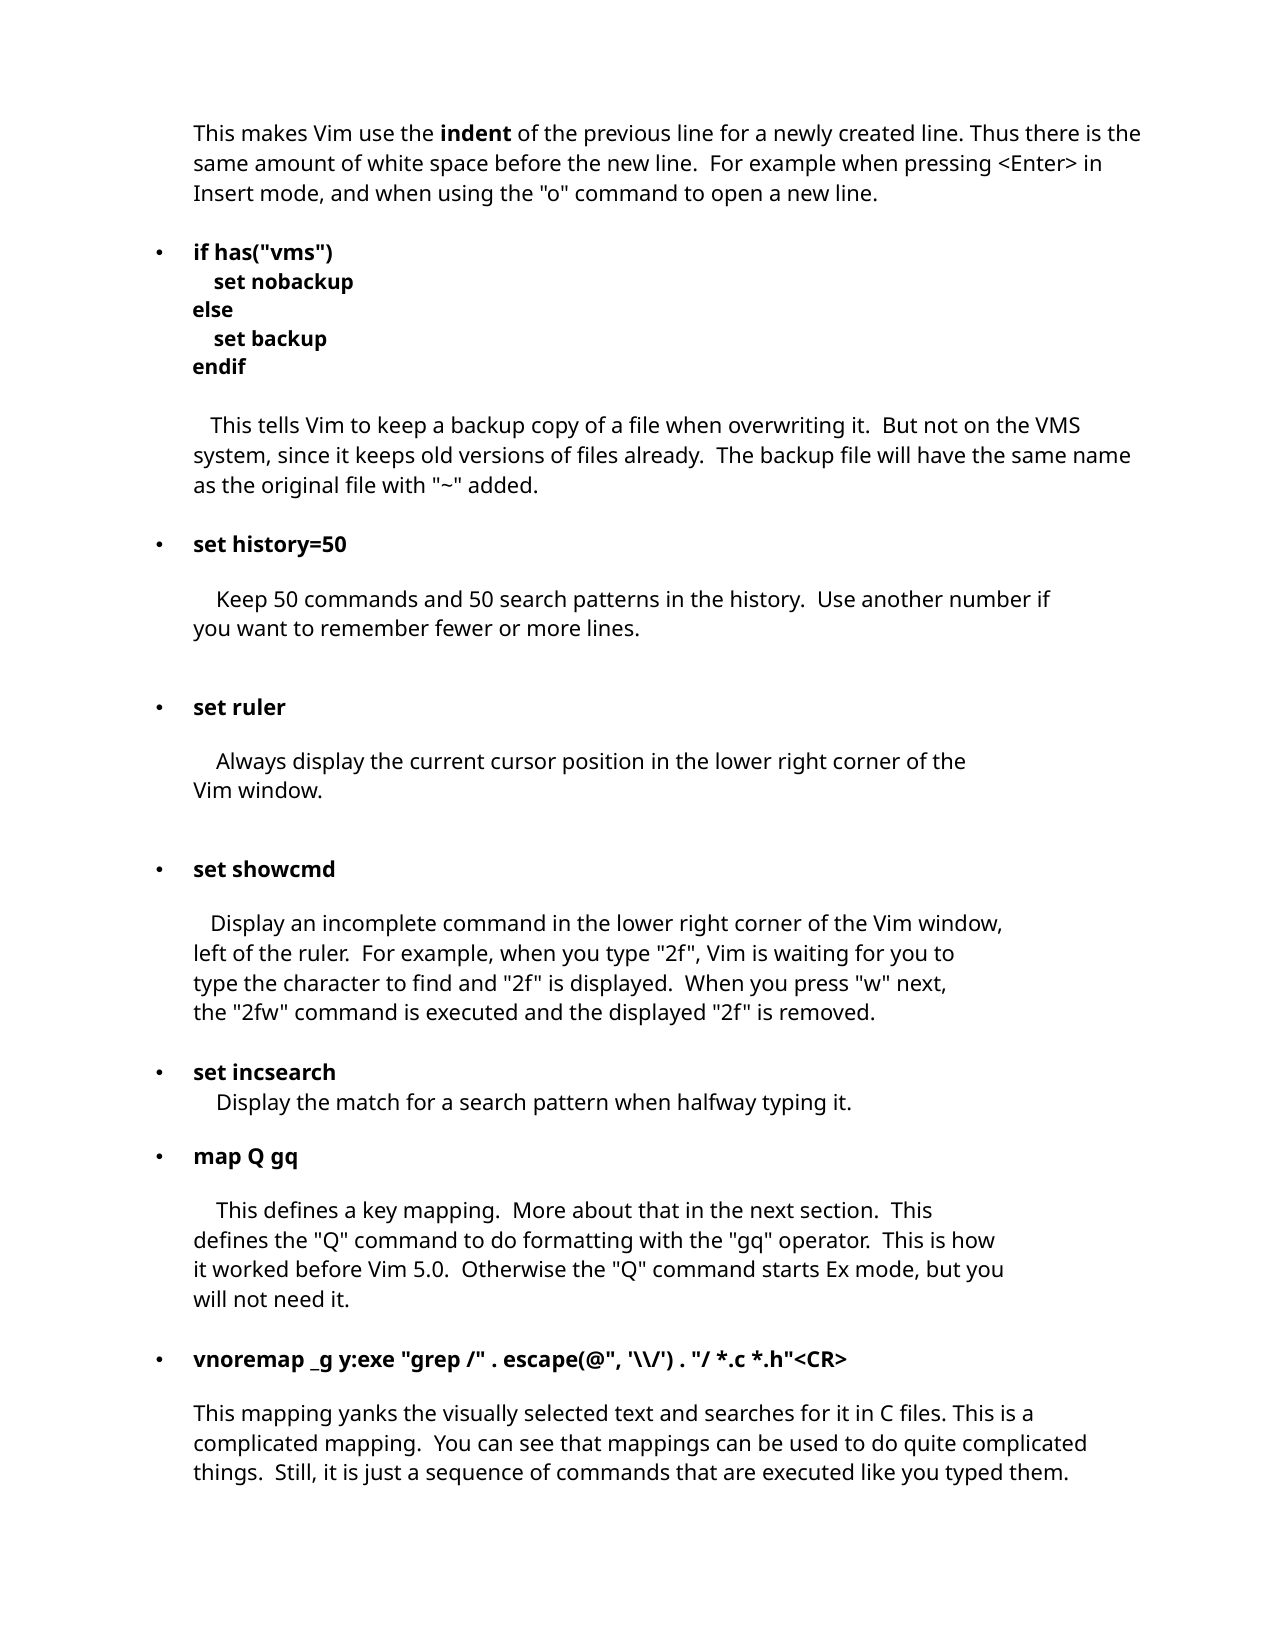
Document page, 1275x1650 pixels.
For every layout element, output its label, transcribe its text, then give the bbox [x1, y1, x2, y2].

list defines the "Q" command to do formatting with the "gq" operator. This is how [156, 1224, 1157, 1254]
list type the character to find and "2f" is displayed. When you press "w" next, [156, 967, 1157, 997]
list set ruler [156, 692, 1157, 721]
list left of the ruler. For example, when you type "2f", Vim is waiting for you to [156, 938, 1157, 967]
list will not need it. [156, 1284, 1157, 1314]
list vnoremap _g y:exe "grep /" . escape(@", '\\/') . "/ *.c *.h"<CR> [156, 1344, 1157, 1373]
list set incsearch [156, 1057, 1157, 1087]
list This makes Vim use the indent of the previous line for a newly created line. Thus there is the same amount of white space before the new line. For example when pressing <Enter> in Insert mode, and when using the "o" command to open a new line. [156, 118, 1157, 207]
list This tells Vim to keep a backup copy of a file when overwriting it. But not on the VMS system, since it keeps old versions of files already. The backup file will have the same name as the original file with "~" added. [156, 410, 1157, 500]
list if has("vms") [156, 237, 1157, 267]
list Vim window. [156, 776, 1157, 805]
text endif [118, 352, 1157, 381]
list map Q gq [156, 1141, 1157, 1171]
list This mapping yanks the visually selected text and searches for it in C files. This is a complicated mapping. You can see that mappings can be used to do quite complicated things. Still, it is just a sequence of commands that are executed like you typed them. [156, 1398, 1157, 1487]
list Display an incomplete command in the lower right corner of the Vim window, [156, 908, 1157, 938]
list Keep 50 commands and 50 search patterns in the history. Use another number if [156, 583, 1157, 613]
text set nobackup [118, 267, 1157, 296]
list Always display the current cursor position in the lower right corner of the [156, 746, 1157, 776]
list it worked before Vim 5.0. Otherwise the "Q" command starts Ex mode, but you [156, 1254, 1157, 1284]
list set history=50 [156, 529, 1157, 559]
list set showcmd [156, 854, 1157, 884]
list Display the match for a search pattern when halfway typing it. [156, 1087, 1157, 1116]
list the "2fw" command is executed and the displayed "2f" is removed. [156, 997, 1157, 1027]
text else [118, 296, 1157, 324]
list This defines a key mapping. More about that in the next section. This [156, 1195, 1157, 1224]
list you want to remember fewer or more lines. [156, 613, 1157, 643]
text set backup [118, 324, 1157, 352]
